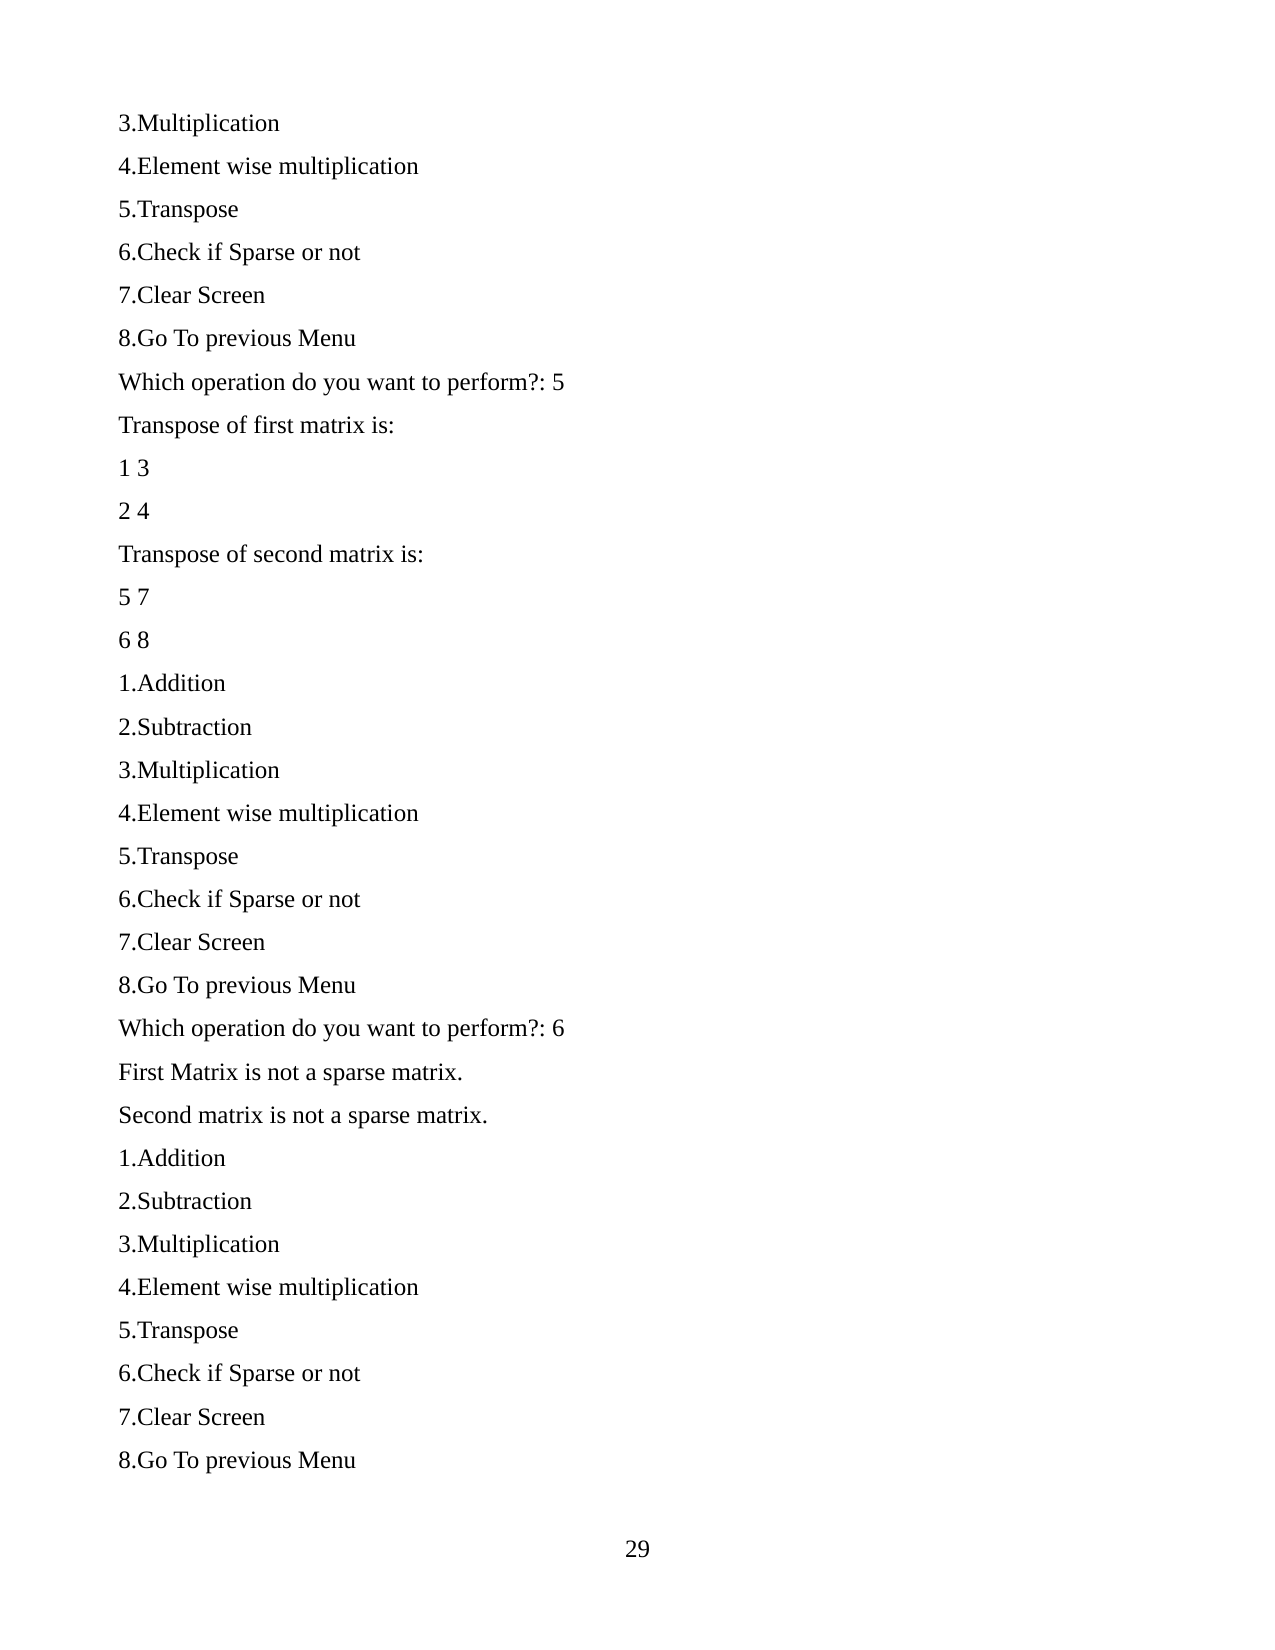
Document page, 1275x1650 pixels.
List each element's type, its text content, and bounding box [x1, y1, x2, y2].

text Second matrix is not a sparse matrix. [118, 1100, 1157, 1128]
text 6.Check if Sparse or not [118, 237, 1157, 266]
text 5.Transpose [118, 841, 1157, 870]
text 8.Go To previous Menu [118, 1445, 1157, 1473]
text 6.Check if Sparse or not [118, 884, 1157, 913]
text 3.Multiplication [118, 108, 1157, 137]
text Which operation do you want to perform?: 6 [118, 1013, 1157, 1042]
text 1.Addition [118, 668, 1157, 697]
text 5.Transpose [118, 194, 1157, 223]
text 1.Addition [118, 1143, 1157, 1172]
text 2.Subtraction [118, 1186, 1157, 1215]
text 3.Multiplication [118, 755, 1157, 783]
text 8.Go To previous Menu [118, 970, 1157, 999]
text 4.Element wise multiplication [118, 798, 1157, 827]
text 5 7 [118, 582, 1157, 611]
text 8.Go To previous Menu [118, 323, 1157, 352]
text Which operation do you want to perform?: 5 [118, 367, 1157, 395]
text 4.Element wise multiplication [118, 1272, 1157, 1301]
text Transpose of first matrix is: [118, 410, 1157, 438]
text 7.Clear Screen [118, 1402, 1157, 1430]
text 2.Subtraction [118, 712, 1157, 740]
text 7.Clear Screen [118, 927, 1157, 956]
text 4.Element wise multiplication [118, 151, 1157, 180]
text 6 8 [118, 625, 1157, 654]
text Transpose of second matrix is: [118, 539, 1157, 568]
text 1 3 [118, 453, 1157, 482]
text 5.Transpose [118, 1315, 1157, 1344]
text 7.Clear Screen [118, 280, 1157, 309]
text 3.Multiplication [118, 1229, 1157, 1258]
text 2 4 [118, 496, 1157, 525]
text First Matrix is not a sparse matrix. [118, 1057, 1157, 1085]
text 6.Check if Sparse or not [118, 1358, 1157, 1387]
